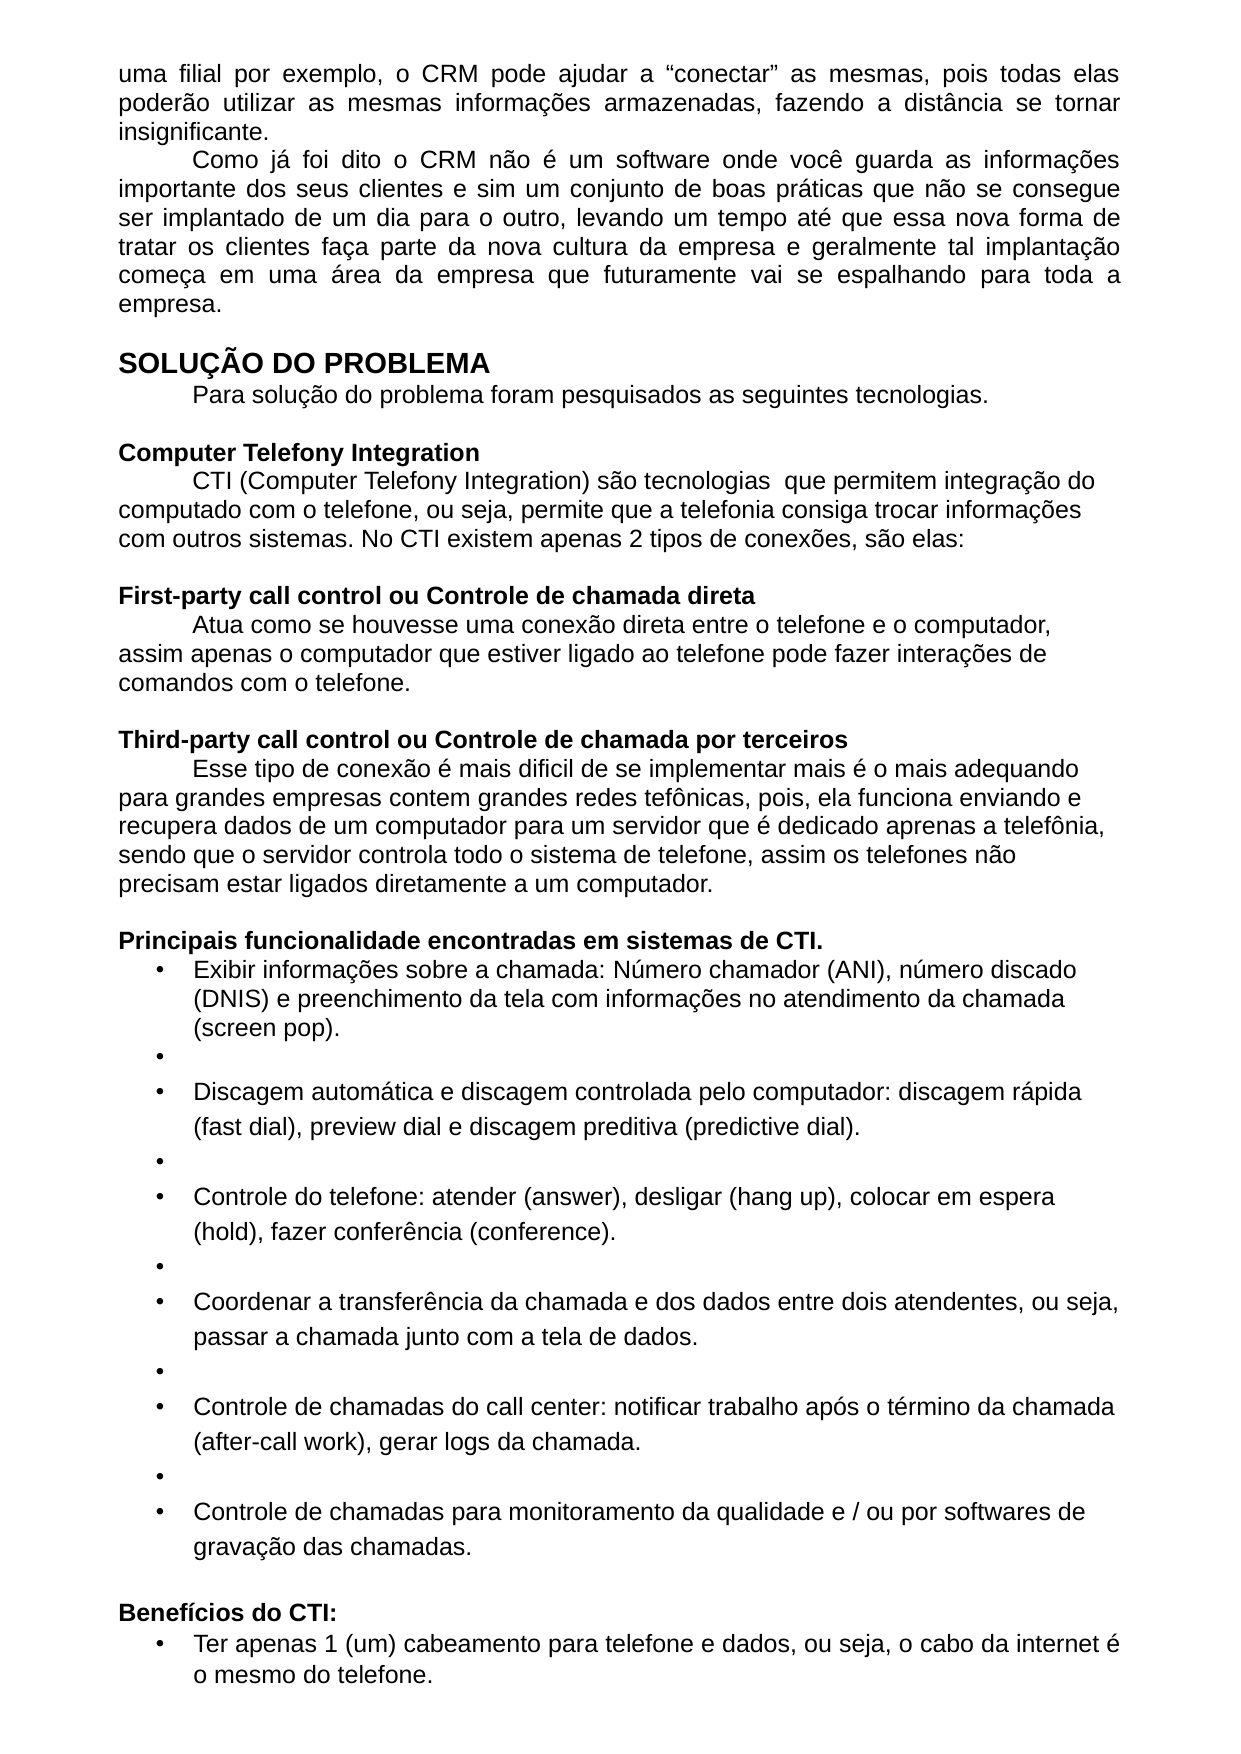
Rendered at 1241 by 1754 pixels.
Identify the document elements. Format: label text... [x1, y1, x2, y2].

list Coordenar a transferência da chamada e dos dados entre dois atendentes, ou seja, passar a chamada junto com a tela de dados. [156, 1280, 1122, 1350]
text CTI (Computer Telefony Integration) são tecnologias que permitem integração do computado com o telefone, ou seja, permite que a telefonia consiga trocar informações com outros sistemas. No CTI existem apenas 2 tipos de conexões, são elas: [118, 466, 1122, 553]
text Como já foi dito o CRM não é um software onde você guarda as informações importante dos seus clientes e sim um conjunto de boas práticas que não se consegue ser implantado de um dia para o outro, levando um tempo até que essa nova forma de tratar os clientes faça parte da nova cultura da empresa e geralmente tal implantação começa em uma área da empresa que futuramente vai se espalhando para toda a empresa. [118, 145, 1122, 318]
text Para solução do problema foram pesquisados as seguintes tecnologias. [118, 380, 1122, 409]
text Atua como se houvesse uma conexão direta entre o telefone e o computador, assim apenas o computador que estiver ligado ao telefone pode fazer interações de comandos com o telefone. [118, 610, 1122, 696]
list Controle de chamadas para monitoramento da qualidade e / ou por softwares de gravação das chamadas. [156, 1490, 1122, 1560]
list Controle do telefone: atender (answer), desligar (hang up), colocar em espera (hold), fazer conferência (conference). [156, 1175, 1122, 1245]
text Computer Telefony Integration [118, 438, 1122, 466]
list Ter apenas 1 (um) cabeamento para telefone e dados, ou seja, o cabo da internet é o mesmo do telefone. [156, 1627, 1122, 1689]
text uma filial por exemplo, o CRM pode ajudar a “conectar” as mesmas, pois todas elas poderão utilizar as mesmas informações armazenadas, fazendo a distância se tornar insignificante. [118, 59, 1122, 145]
text Principais funcionalidade encontradas em sistemas de CTI. [118, 926, 1122, 955]
text Third-party call control ou Controle de chamada por terceiros [118, 725, 1122, 754]
list Discagem automática e discagem controlada pelo computador: discagem rápida (fast dial), preview dial e discagem preditiva (predictive dial). [156, 1070, 1122, 1140]
text SOLUÇÃO DO PROBLEMA [118, 347, 1122, 380]
text Esse tipo de conexão é mais dificil de se implementar mais é o mais adequando para grandes empresas contem grandes redes tefônicas, pois, ela funciona enviando e recupera dados de um computador para um servidor que é dedicado aprenas a telefônia, sendo que o servidor controla todo o sistema de telefone, assim os telefones não precisam estar ligados diretamente a um computador. [118, 754, 1122, 898]
text Benefícios do CTI: [118, 1595, 1122, 1627]
text First-party call control ou Controle de chamada direta [118, 581, 1122, 610]
list Controle de chamadas do call center: notificar trabalho após o término da chamada (after-call work), gerar logs da chamada. [156, 1385, 1122, 1455]
list Exibir informações sobre a chamada: Número chamador (ANI), número discado (DNIS) e preenchimento da tela com informações no atendimento da chamada (screen pop). [156, 955, 1122, 1041]
